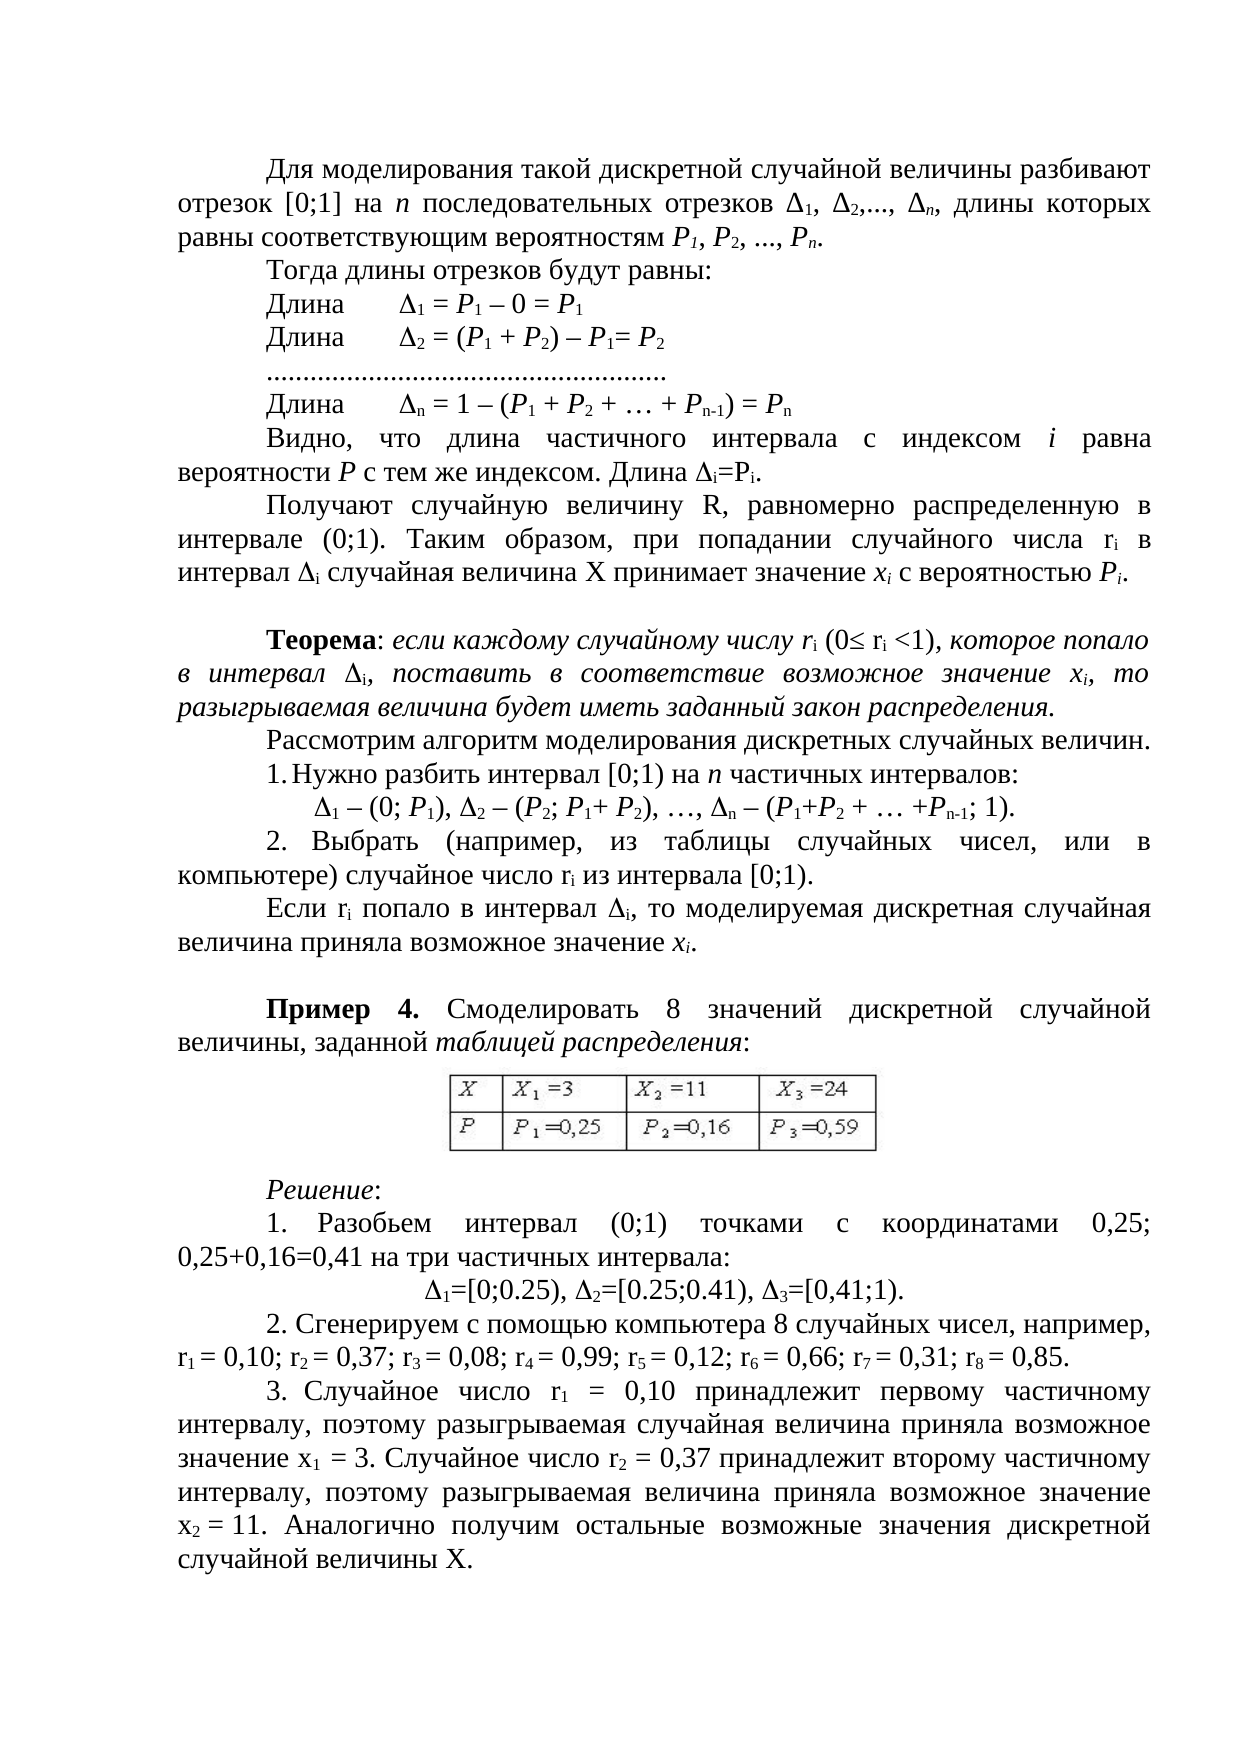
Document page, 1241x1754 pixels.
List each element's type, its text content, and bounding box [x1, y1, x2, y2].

text Решение: [177, 1172, 1152, 1205]
text Тогда длины отрезков будут равны: [177, 252, 1152, 286]
text Пример 4. Смоделировать 8 значений дискретной случайной величины, заданной таблицей распределения: [177, 991, 1152, 1058]
text 1 – (0; P1), 2 – (P2; P1+ P2), …, n – (P1+P2 + … +Pn-1; 1). [177, 789, 1152, 823]
picture [441, 1067, 887, 1163]
text 2. Выбрать (например, из таблицы случайных чисел, или в компьютере) случайное число ri из интервала [0;1). [177, 823, 1152, 890]
text Для моделирования такой дискретной случайной величины разбивают отрезок [0;1] на n последовательных отрезков ∆1, ∆2,..., ∆n, длины которых равны соответствующим вероятностям P1, P2, ..., Pn. [177, 152, 1152, 252]
text 3. Случайное число r1 = 0,10 принадлежит первому частичному интервалу, поэтому разыгрываемая случайная величина приняла возможное значение x1 = 3. Случайное число r2 = 0,37 принадлежит второму частичному интервалу, поэтому разыгрываемая величина приняла возможное значение x2 = 11. Аналогично получим остальные возможные значения дискретной случайной величины X. [177, 1373, 1152, 1574]
text ....................................................... [177, 353, 1152, 387]
text 2. Сгенерируем с помощью компьютера 8 случайных чисел, например, r1 = 0,10; r2 = 0,37; r3 = 0,08; r4 = 0,99; r5 = 0,12; r6 = 0,66; r7 = 0,31; r8 = 0,85. [177, 1306, 1152, 1373]
text Рассмотрим алгоритм моделирования дискретных случайных величин. [177, 722, 1152, 756]
text Видно, что длина частичного интервала с индексом i равна вероятности Р с тем же индексом. Длина i=Pi. [177, 420, 1152, 487]
text Длина n = 1 – (P1 + P2 + … + Pn-1) = Pn [177, 387, 1152, 420]
text Получают случайную величину R, равномерно распределенную в интервале (0;1). Таким образом, при попадании случайного числа ri в интервал i случайная величина X принимает значение xi с вероятностью Pi. [177, 487, 1152, 588]
text 1. Разобьем интервал (0;1) точками с координатами 0,25; 0,25+0,16=0,41 на три частичных интервала: [177, 1205, 1152, 1272]
text 1. Нужно разбить интервал [0;1) на n частичных интервалов: [177, 756, 1152, 789]
text Если ri попало в интервал i, то моделируемая дискретная случайная величина приняла возможное значение xi. [177, 890, 1152, 957]
text Длина 2 = (P1 + P2) – P1= P2 [177, 319, 1152, 353]
text 1=[0;0.25), 2=[0.25;0.41), 3=[0,41;1). [177, 1272, 1152, 1306]
text Теорема: если каждому случайному числу ri (0≤ ri <1), которое попало в интервал i, поставить в соответствие возможное значение xi, то разыгрываемая величина будет иметь заданный закон распределения. [177, 622, 1152, 722]
text Длина 1 = P1 – 0 = P1 [177, 286, 1152, 319]
